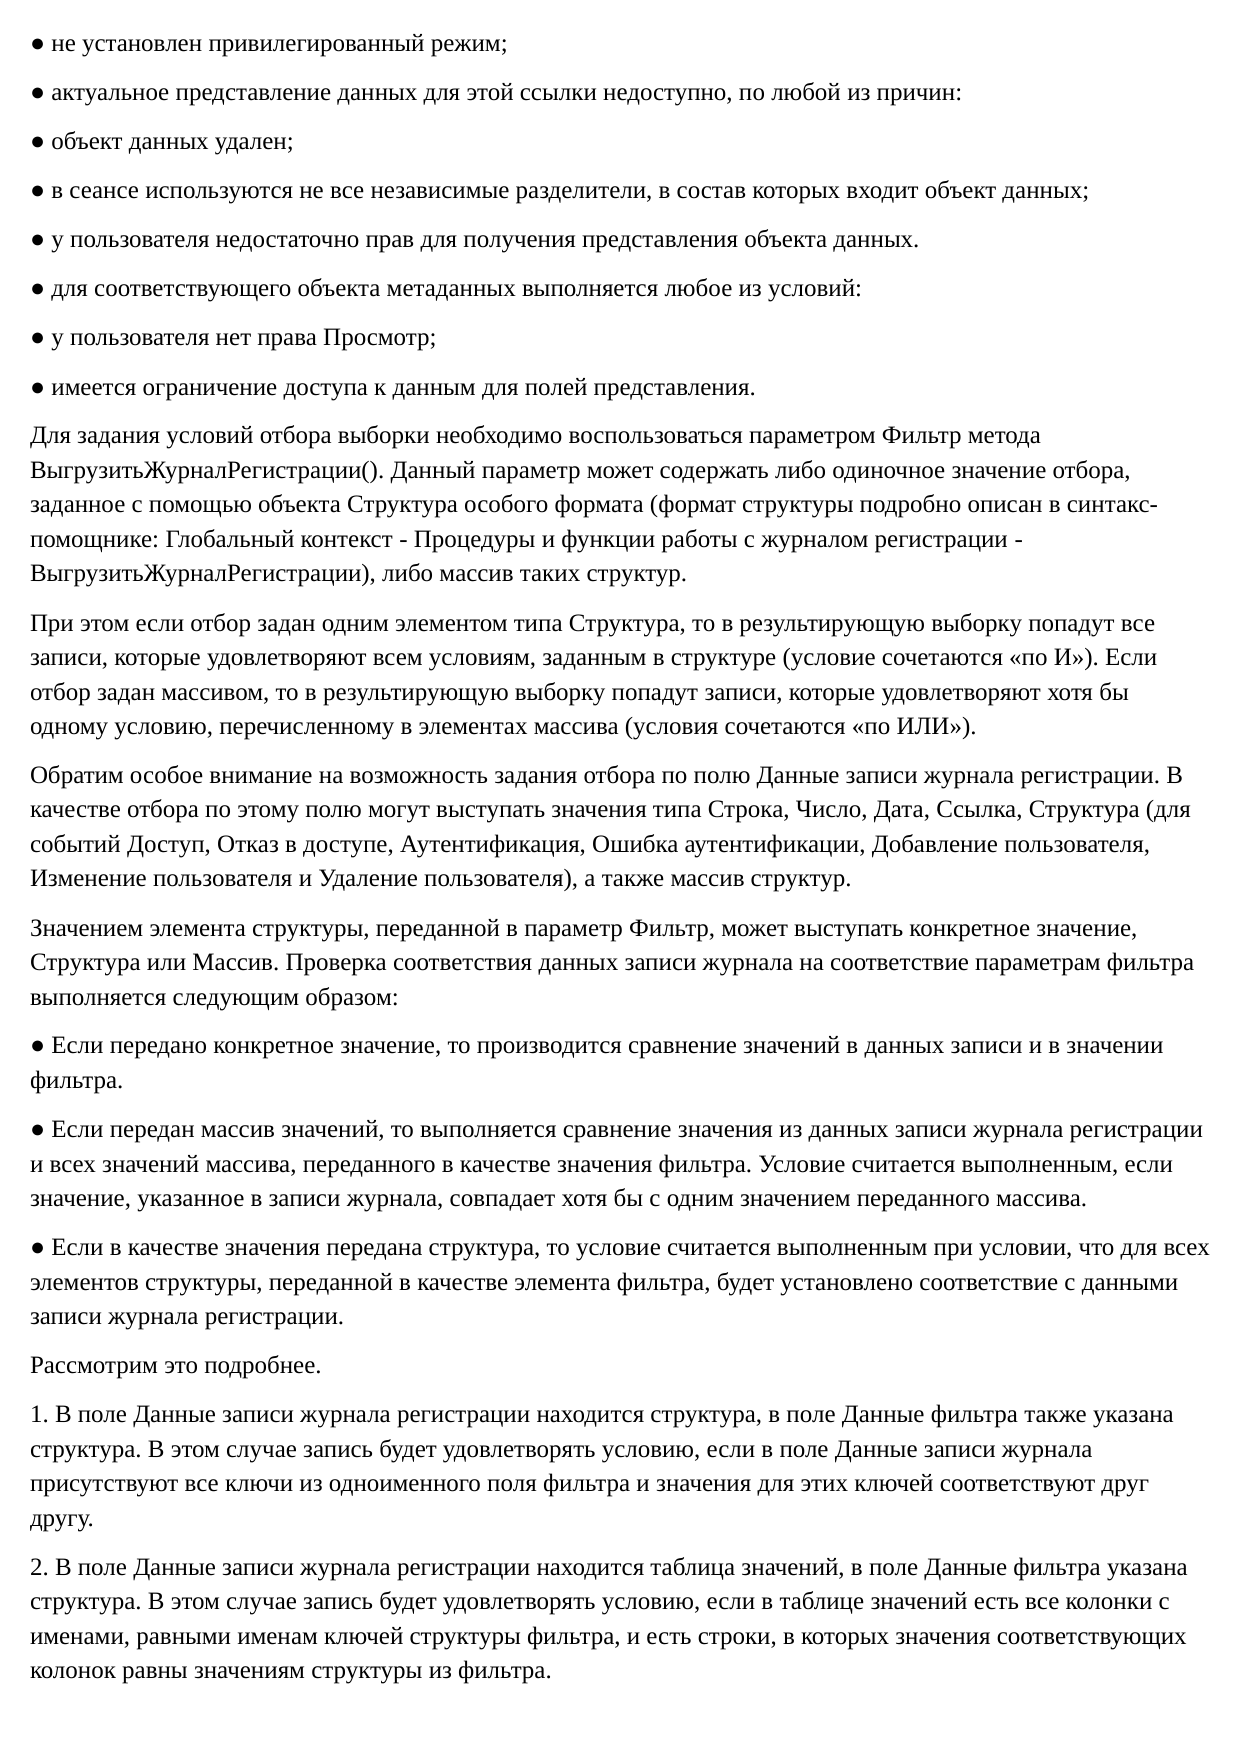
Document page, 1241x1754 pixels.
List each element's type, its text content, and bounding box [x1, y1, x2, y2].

text Рассмотрим это подробнее. [30, 1350, 1211, 1379]
text ● актуальное представление данных для этой ссылки недоступно, по любой из причин: [30, 77, 1211, 106]
text ● Если в качестве значения передана структура, то условие считается выполненным при условии, что для всех элементов структуры, переданной в качестве элемента фильтра, будет установлено соответствие с данными записи журнала регистрации. [30, 1232, 1211, 1330]
text ● у пользователя нет права Просмотр; [30, 322, 1211, 351]
text ● у пользователя недостаточно прав для получения представления объекта данных. [30, 224, 1211, 253]
text При этом если отбор задан одним элементом типа Структура, то в результирующую выборку попадут все записи, которые удовлетворяют всем условиям, заданным в структуре (условие сочетаются «по И»). Если отбор задан массивом, то в результирующую выборку попадут записи, которые удовлетворяют хотя бы одному условию, перечисленному в элементах массива (условия сочетаются «по ИЛИ»). [30, 608, 1211, 740]
text Для задания условий отбора выборки необходимо воспользоваться параметром Фильтр метода ВыгрузитьЖурналРегистрации(). Данный параметр может содержать либо одиночное значение отбора, заданное с помощью объекта Структура особого формата (формат структуры подробно описан в синтакс-помощнике: Глобальный контекст ‑ Процедуры и функции работы с журналом регистрации ‑ ВыгрузитьЖурналРегистрации), либо массив таких структур. [30, 421, 1211, 587]
text ● не установлен привилегированный режим; [30, 28, 1211, 57]
text ● объект данных удален; [30, 126, 1211, 155]
text ● Если передано конкретное значение, то производится сравнение значений в данных записи и в значении фильтра. [30, 1031, 1211, 1094]
text ● Если передан массив значений, то выполняется сравнение значения из данных записи журнала регистрации и всех значений массива, переданного в качестве значения фильтра. Условие считается выполненным, если значение, указанное в записи журнала, совпадает хотя бы с одним значением переданного массива. [30, 1114, 1211, 1212]
text 1. В поле Данные записи журнала регистрации находится структура, в поле Данные фильтра также указана структура. В этом случае запись будет удовлетворять условию, если в поле Данные записи журнала присутствуют все ключи из одноименного поля фильтра и значения для этих ключей соответствуют друг другу. [30, 1399, 1211, 1531]
text 2. В поле Данные записи журнала регистрации находится таблица значений, в поле Данные фильтра указана структура. В этом случае запись будет удовлетворять условию, если в таблице значений есть все колонки с именами, равными именам ключей структуры фильтра, и есть строки, в которых значения соответствующих колонок равны значениям структуры из фильтра. [30, 1552, 1211, 1684]
text ● для соответствующего объекта метаданных выполняется любое из условий: [30, 273, 1211, 302]
text Значением элемента структуры, переданной в параметр Фильтр, может выступать конкретное значение, Структура или Массив. Проверка соответствия данных записи журнала на соответствие параметрам фильтра выполняется следующим образом: [30, 913, 1211, 1010]
text Обратим особое внимание на возможность задания отбора по полю Данные записи журнала регистрации. В качестве отбора по этому полю могут выступать значения типа Строка, Число, Дата, Ссылка, Структура (для событий Доступ, Отказ в доступе, Аутентификация, Ошибка аутентификации, Добавление пользователя, Изменение пользователя и Удаление пользователя), а также массив структур. [30, 760, 1211, 892]
text ● в сеансе используются не все независимые разделители, в состав которых входит объект данных; [30, 175, 1211, 204]
text ● имеется ограничение доступа к данным для полей представления. [30, 372, 1211, 400]
